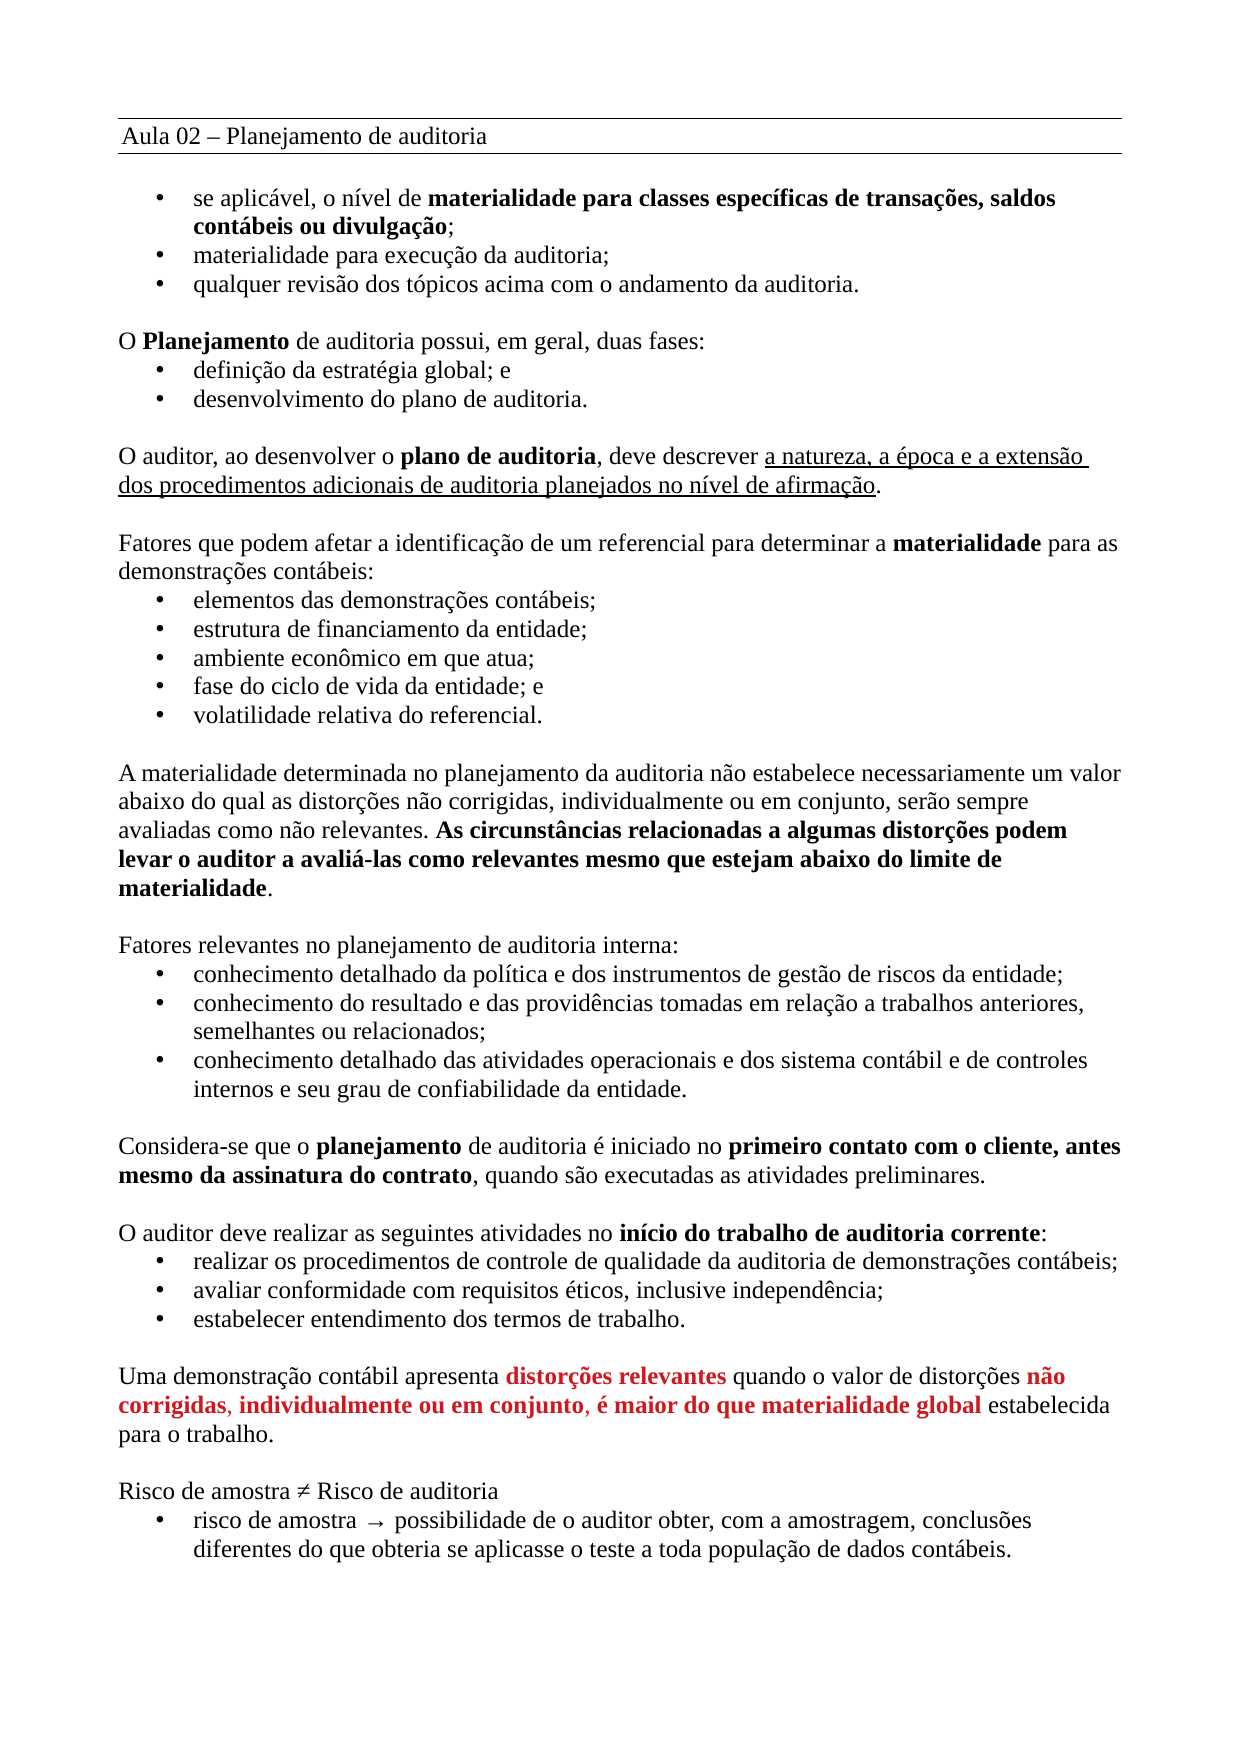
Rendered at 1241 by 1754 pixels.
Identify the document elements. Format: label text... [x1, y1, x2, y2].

list realizar os procedimentos de controle de qualidade da auditoria de demonstrações contábeis; [156, 1246, 1122, 1275]
list estrutura de financiamento da entidade; [156, 614, 1122, 643]
list definição da estratégia global; e [156, 355, 1122, 384]
list risco de amostra → possibilidade de o auditor obter, com a amostragem, conclusões diferentes do que obteria se aplicasse o teste a toda população de dados contábeis. [156, 1505, 1122, 1563]
list avaliar conformidade com requisitos éticos, inclusive independência; [156, 1275, 1122, 1304]
text Fatores relevantes no planejamento de auditoria interna: [118, 930, 1122, 959]
list se aplicável, o nível de materialidade para classes específicas de transações, saldos contábeis ou divulgação; [156, 183, 1122, 240]
text Fatores que podem afetar a identificação de um referencial para determinar a materialidade para as demonstrações contábeis: [118, 528, 1122, 585]
list qualquer revisão dos tópicos acima com o andamento da auditoria. [156, 269, 1122, 298]
text O auditor deve realizar as seguintes atividades no início do trabalho de auditoria corrente: [118, 1218, 1122, 1246]
list desenvolvimento do plano de auditoria. [156, 384, 1122, 413]
text Uma demonstração contábil apresenta distorções relevantes quando o valor de distorções não corrigidas, individualmente ou em conjunto, é maior do que materialidade global estabelecida para o trabalho. [118, 1361, 1122, 1448]
list ambiente econômico em que atua; [156, 643, 1122, 671]
list conhecimento do resultado e das providências tomadas em relação a trabalhos anteriores, semelhantes ou relacionados; [156, 988, 1122, 1045]
text A materialidade determinada no planejamento da auditoria não estabelece necessariamente um valor abaixo do qual as distorções não corrigidas, individualmente ou em conjunto, serão sempre avaliadas como não relevantes. As circunstâncias relacionadas a algumas distorções podem levar o auditor a avaliá-las como relevantes mesmo que estejam abaixo do limite de materialidade. [118, 758, 1122, 901]
text Risco de amostra ≠ Risco de auditoria [118, 1476, 1122, 1505]
list materialidade para execução da auditoria; [156, 240, 1122, 269]
list fase do ciclo de vida da entidade; e [156, 671, 1122, 700]
list conhecimento detalhado da política e dos instrumentos de gestão de riscos da entidade; [156, 959, 1122, 988]
list elementos das demonstrações contábeis; [156, 585, 1122, 614]
list conhecimento detalhado das atividades operacionais e dos sistema contábil e de controles internos e seu grau de confiabilidade da entidade. [156, 1045, 1122, 1103]
list volatilidade relativa do referencial. [156, 700, 1122, 729]
text Considera-se que o planejamento de auditoria é iniciado no primeiro contato com o cliente, antes mesmo da assinatura do contrato, quando são executadas as atividades preliminares. [118, 1131, 1122, 1189]
list estabelecer entendimento dos termos de trabalho. [156, 1304, 1122, 1333]
text O auditor, ao desenvolver o plano de auditoria, deve descrever a natureza, a época e a extensão dos procedimentos adicionais de auditoria planejados no nível de afirmação. [118, 441, 1122, 499]
text O Planejamento de auditoria possui, em geral, duas fases: [118, 326, 1122, 355]
